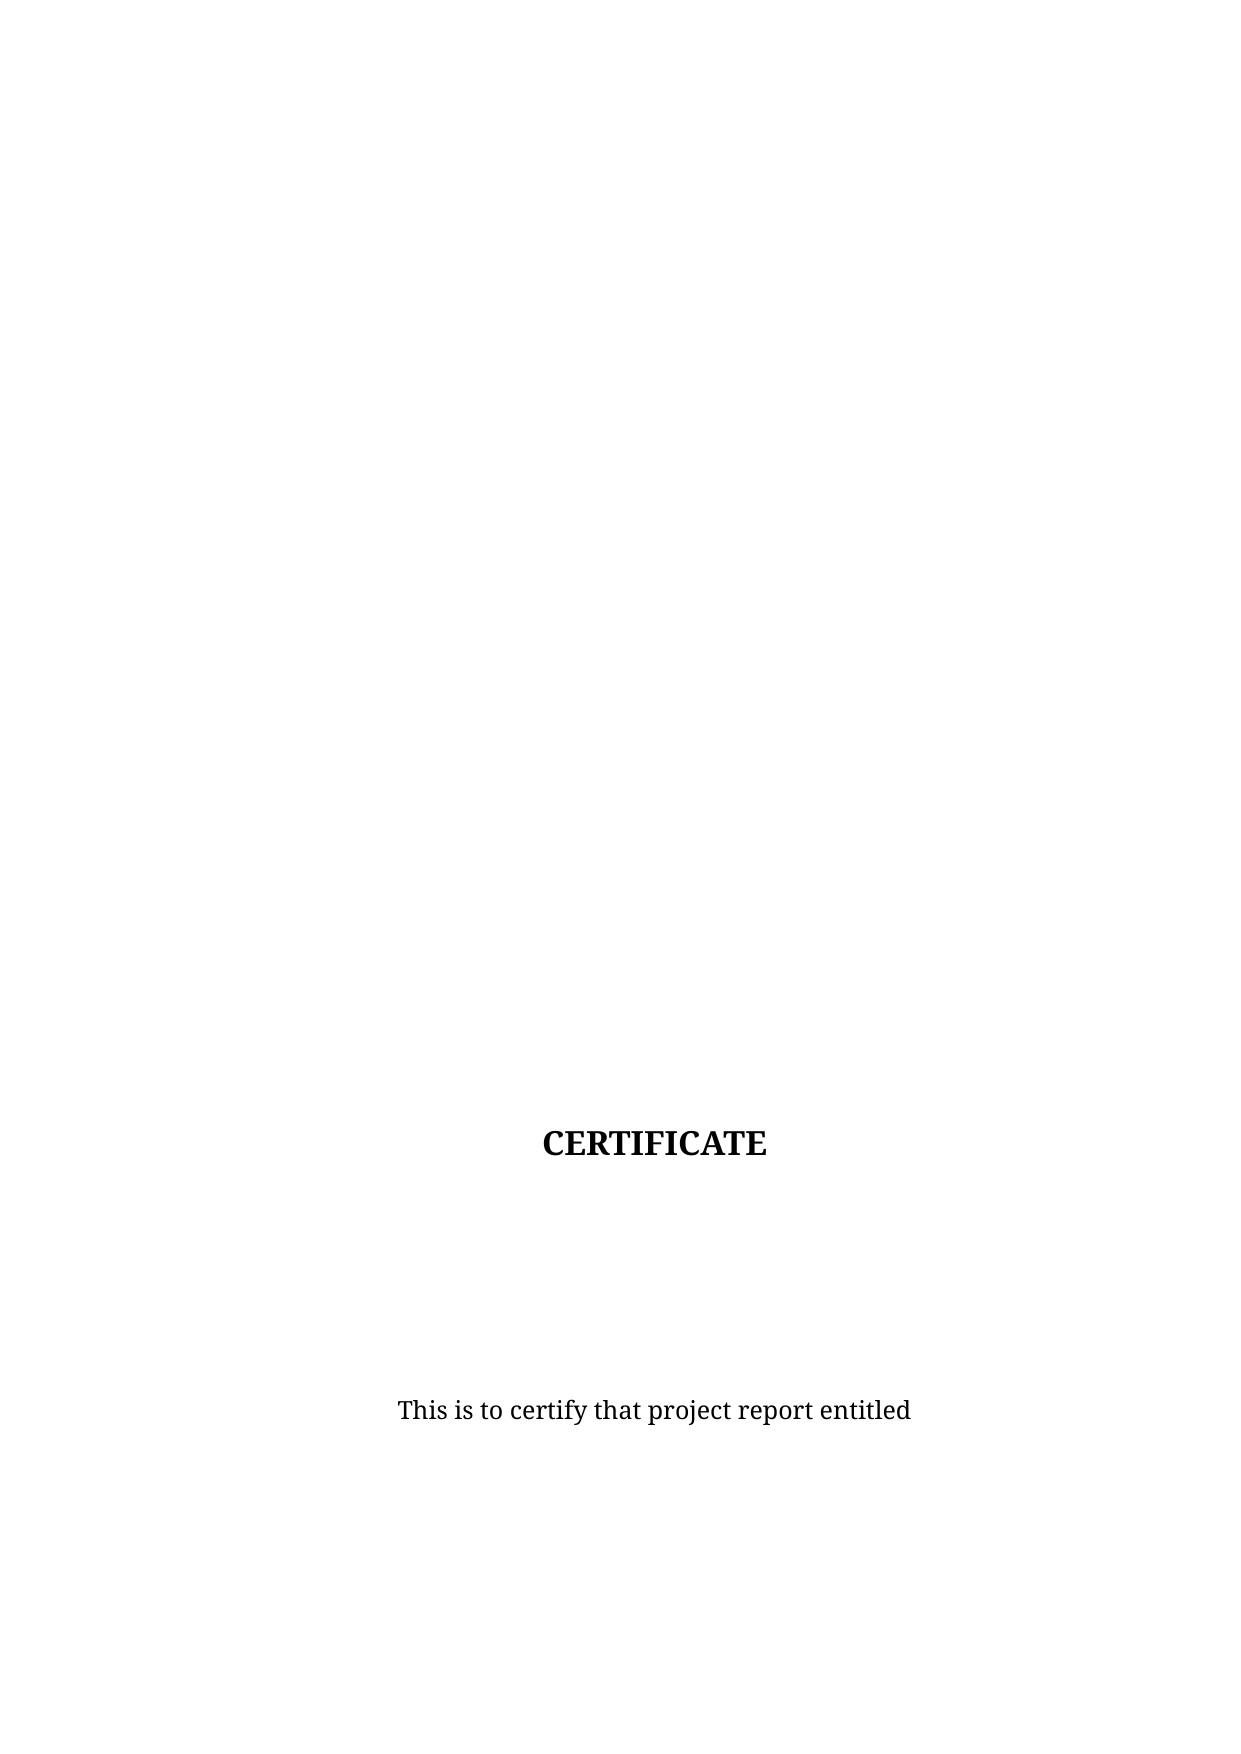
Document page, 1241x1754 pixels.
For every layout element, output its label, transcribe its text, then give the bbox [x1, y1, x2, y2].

text CERTIFICATE [218, 1120, 1090, 1165]
text This is to certify that project report entitled [218, 1392, 1090, 1426]
